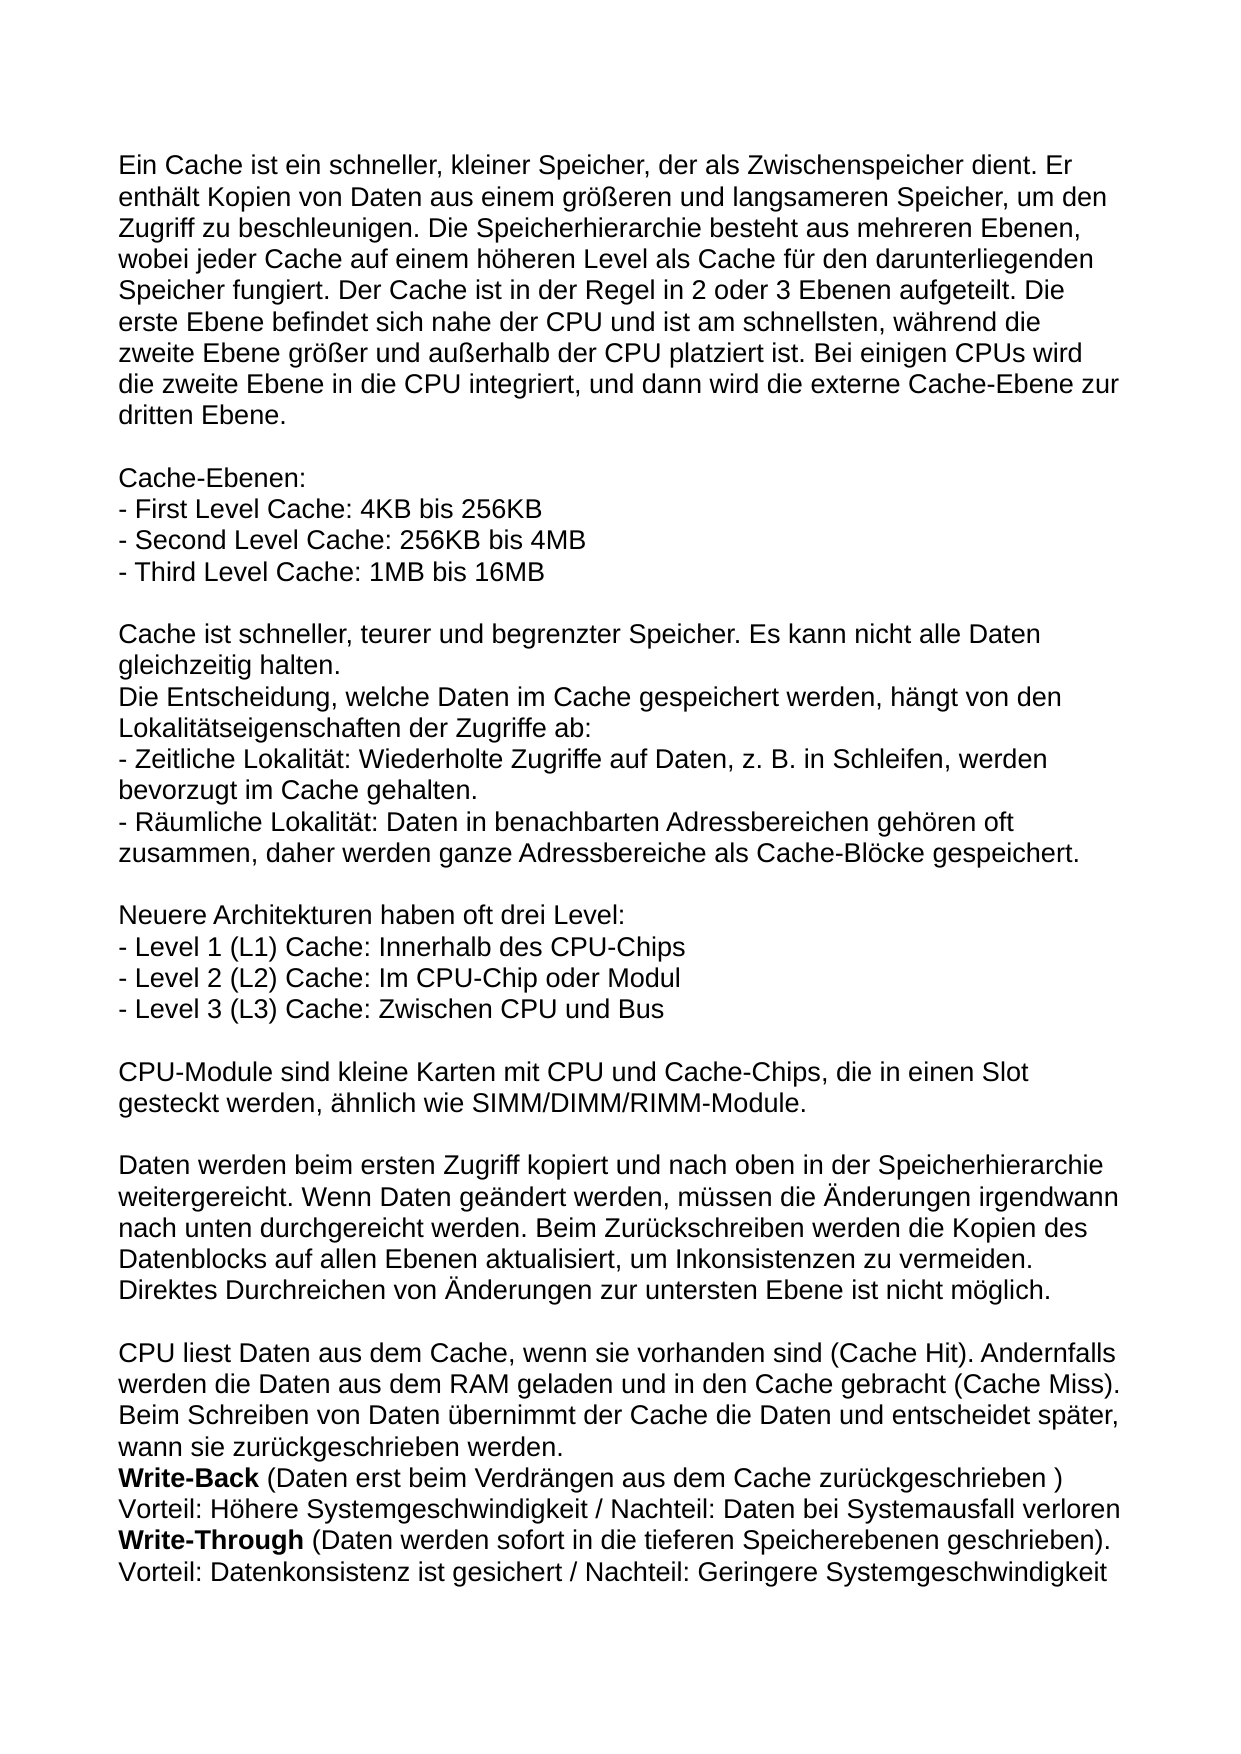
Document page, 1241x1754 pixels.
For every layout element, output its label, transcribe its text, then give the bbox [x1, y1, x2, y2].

text - Third Level Cache: 1MB bis 16MB [118, 556, 1122, 587]
text - Level 3 (L3) Cache: Zwischen CPU und Bus [118, 993, 1122, 1024]
text - Räumliche Lokalität: Daten in benachbarten Adressbereichen gehören oft zusammen, daher werden ganze Adressbereiche als Cache-Blöcke gespeichert. [118, 806, 1122, 868]
text - Level 2 (L2) Cache: Im CPU-Chip oder Modul [118, 962, 1122, 993]
text CPU-Module sind kleine Karten mit CPU und Cache-Chips, die in einen Slot gesteckt werden, ähnlich wie SIMM/DIMM/RIMM-Module. [118, 1056, 1122, 1118]
text Write-Back (Daten erst beim Verdrängen aus dem Cache zurückgeschrieben ) Vorteil: Höhere Systemgeschwindigkeit / Nachteil: Daten bei Systemausfall verloren [118, 1462, 1122, 1524]
text Daten werden beim ersten Zugriff kopiert und nach oben in der Speicherhierarchie weitergereicht. Wenn Daten geändert werden, müssen die Änderungen irgendwann nach unten durchgereicht werden. Beim Zurückschreiben werden die Kopien des Datenblocks auf allen Ebenen aktualisiert, um Inkonsistenzen zu vermeiden. Direktes Durchreichen von Änderungen zur untersten Ebene ist nicht möglich. [118, 1149, 1122, 1306]
text - Second Level Cache: 256KB bis 4MB [118, 524, 1122, 556]
text Write-Through (Daten werden sofort in die tieferen Speicherebenen geschrieben). Vorteil: Datenkonsistenz ist gesichert / Nachteil: Geringere Systemgeschwindigkeit [118, 1524, 1122, 1587]
text - Zeitliche Lokalität: Wiederholte Zugriffe auf Daten, z. B. in Schleifen, werden bevorzugt im Cache gehalten. [118, 743, 1122, 806]
text Beim Schreiben von Daten übernimmt der Cache die Daten und entscheidet später, wann sie zurückgeschrieben werden. [118, 1399, 1122, 1462]
text Die Entscheidung, welche Daten im Cache gespeichert werden, hängt von den Lokalitätseigenschaften der Zugriffe ab: [118, 681, 1122, 743]
text CPU liest Daten aus dem Cache, wenn sie vorhanden sind (Cache Hit). Andernfalls werden die Daten aus dem RAM geladen und in den Cache gebracht (Cache Miss). [118, 1337, 1122, 1399]
text - First Level Cache: 4KB bis 256KB [118, 493, 1122, 524]
text - Level 1 (L1) Cache: Innerhalb des CPU-Chips [118, 931, 1122, 962]
text Cache ist schneller, teurer und begrenzter Speicher. Es kann nicht alle Daten gleichzeitig halten. [118, 618, 1122, 681]
text Cache-Ebenen: [118, 462, 1122, 493]
text Ein Cache ist ein schneller, kleiner Speicher, der als Zwischenspeicher dient. Er enthält Kopien von Daten aus einem größeren und langsameren Speicher, um den Zugriff zu beschleunigen. Die Speicherhierarchie besteht aus mehreren Ebenen, wobei jeder Cache auf einem höheren Level als Cache für den darunterliegenden Speicher fungiert. Der Cache ist in der Regel in 2 oder 3 Ebenen aufgeteilt. Die erste Ebene befindet sich nahe der CPU und ist am schnellsten, während die zweite Ebene größer und außerhalb der CPU platziert ist. Bei einigen CPUs wird die zweite Ebene in die CPU integriert, und dann wird die externe Cache-Ebene zur dritten Ebene. [118, 149, 1122, 431]
text Neuere Architekturen haben oft drei Level: [118, 899, 1122, 931]
